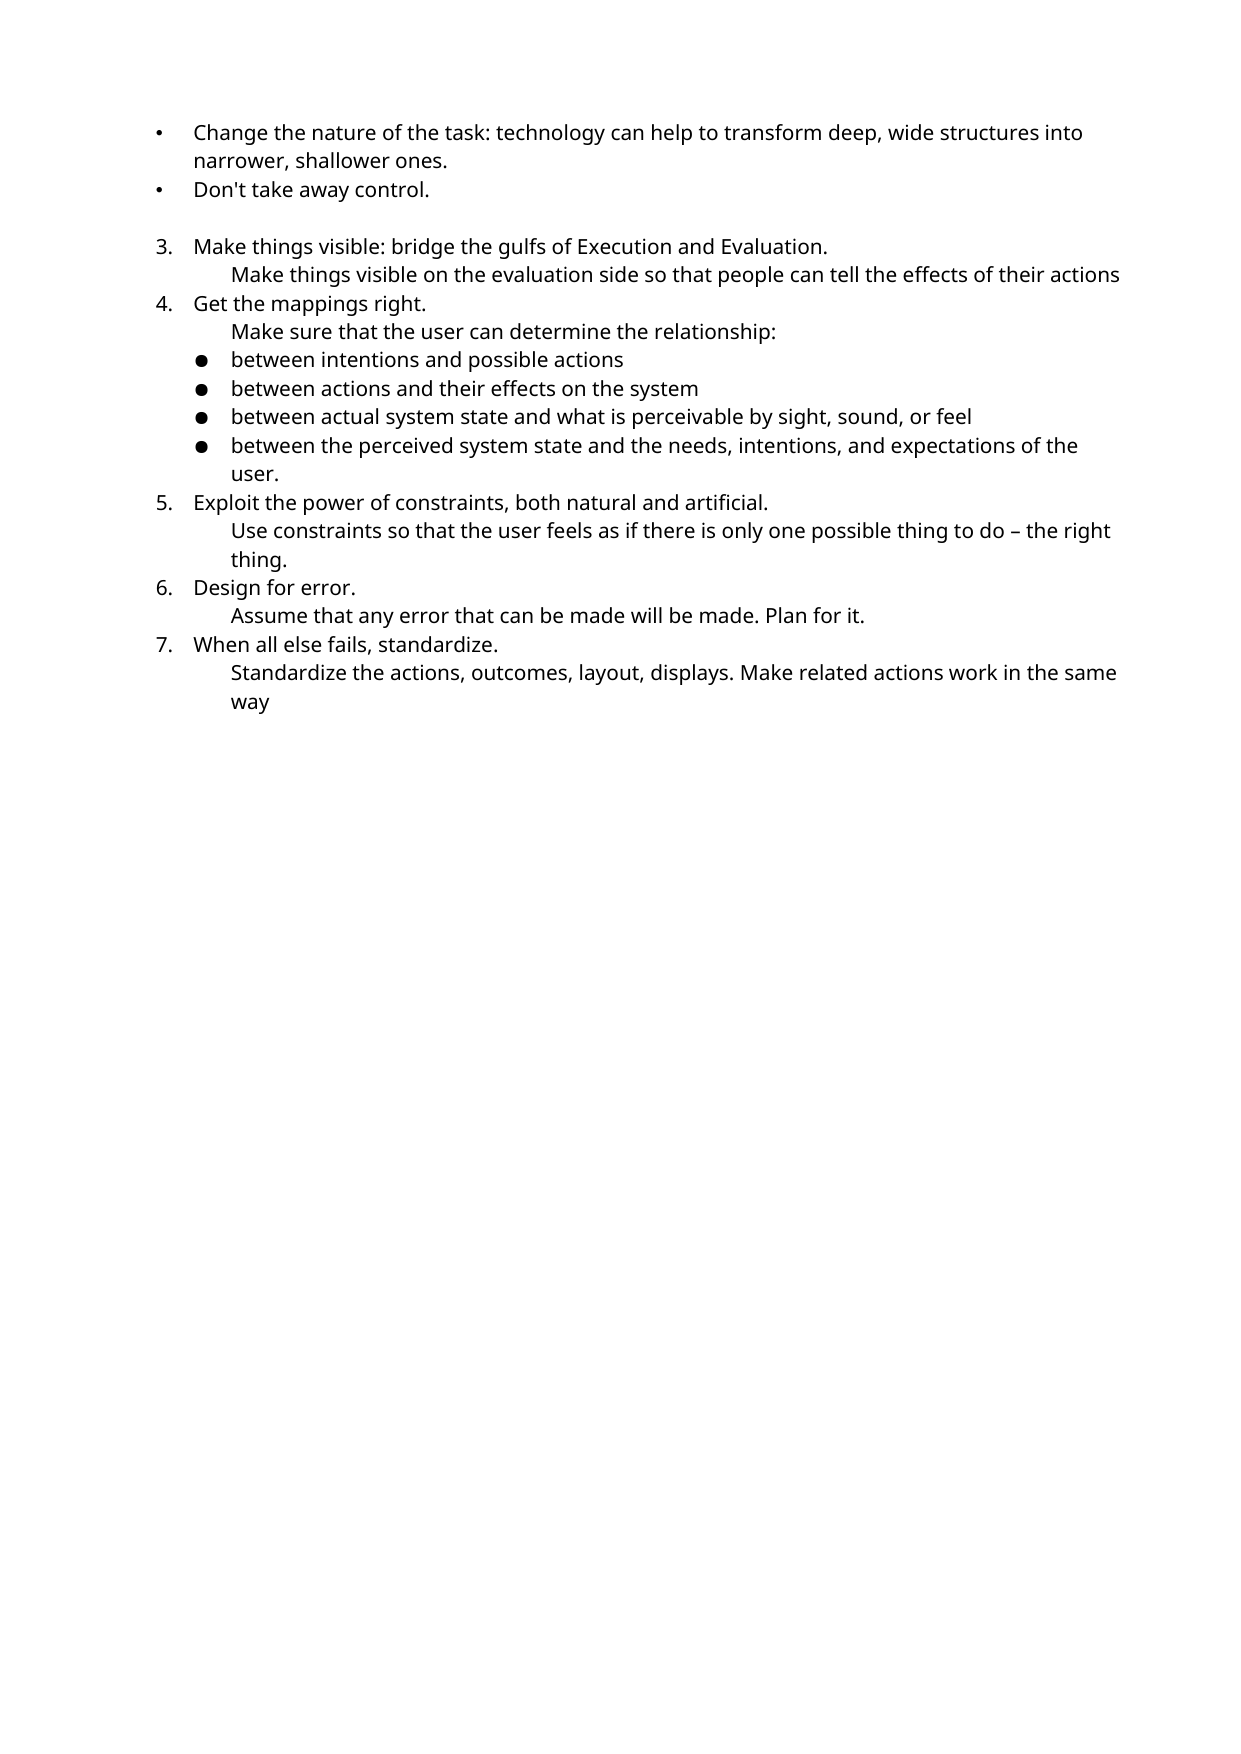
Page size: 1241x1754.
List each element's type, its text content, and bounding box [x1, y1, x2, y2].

list between intentions and possible actions [193, 346, 1122, 374]
list Exploit the power of constraints, both natural and artificial. [156, 488, 1122, 516]
list Make sure that the user can determine the relationship: [193, 317, 1122, 346]
list Change the nature of the task: technology can help to transform deep, wide structures into narrower, shallower ones. [156, 118, 1122, 175]
list Use constraints so that the user feels as if there is only one possible thing to do – the right thing. [193, 516, 1122, 573]
list Don't take away control. [156, 175, 1122, 203]
list between actual system state and what is perceivable by sight, sound, or feel [193, 402, 1122, 431]
list When all else fails, standardize. [156, 630, 1122, 658]
list Make things visible: bridge the gulfs of Execution and Evaluation. [156, 232, 1122, 260]
list Design for error. [156, 573, 1122, 602]
list between actions and their effects on the system [193, 374, 1122, 402]
list Make things visible on the evaluation side so that people can tell the effects of their actions [193, 260, 1122, 289]
list Get the mappings right. [156, 289, 1122, 317]
list between the perceived system state and the needs, intentions, and expectations of the user. [193, 431, 1122, 488]
list Assume that any error that can be made will be made. Plan for it. [193, 602, 1122, 630]
list Standardize the actions, outcomes, layout, displays. Make related actions work in the same way [193, 658, 1122, 715]
